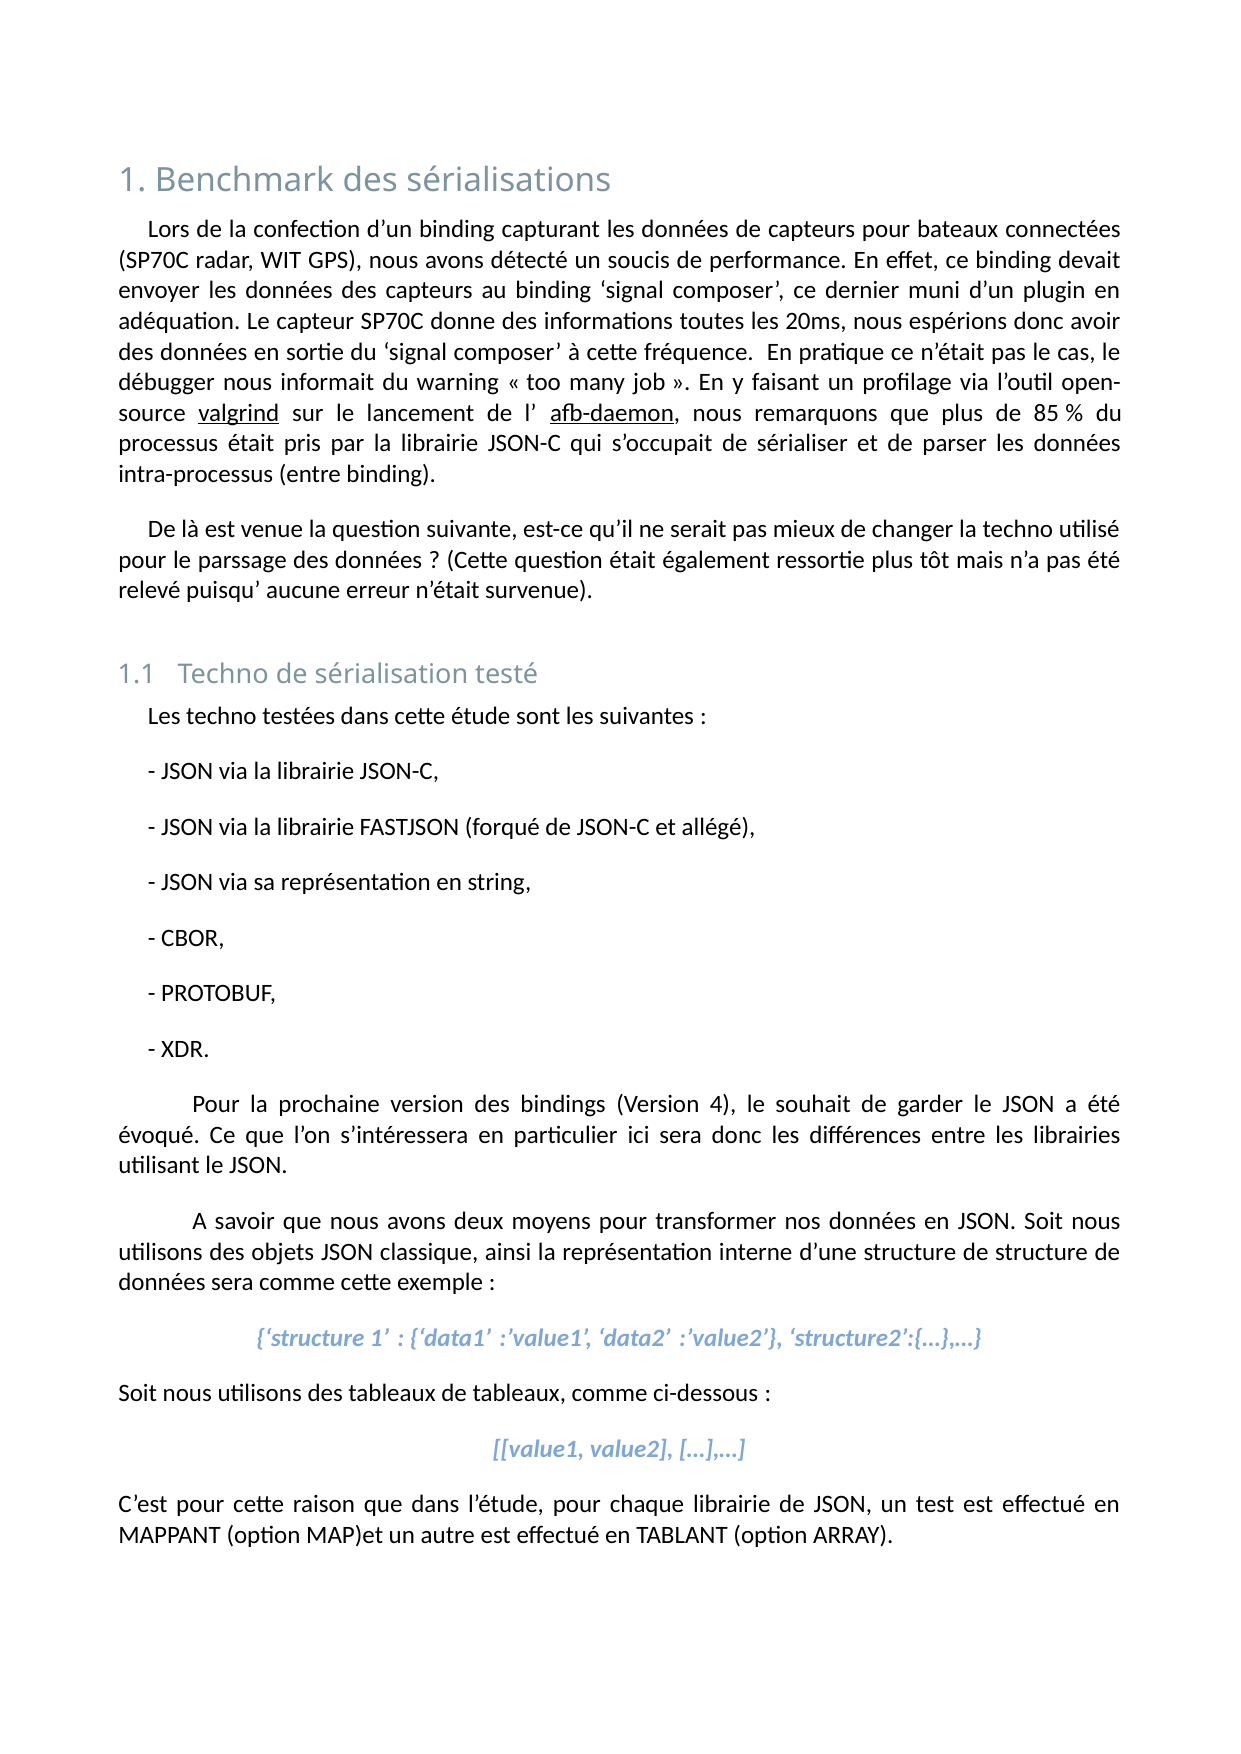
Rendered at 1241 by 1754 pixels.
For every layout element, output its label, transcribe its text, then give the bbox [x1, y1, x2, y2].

text - PROTOBUF, [118, 978, 1122, 1008]
text Lors de la confection d’un binding capturant les données de capteurs pour bateaux connectées (SP70C radar, WIT GPS), nous avons détecté un soucis de performance. En effet, ce binding devait envoyer les données des capteurs au binding ‘signal composer’, ce dernier muni d’un plugin en adéquation. Le capteur SP70C donne des informations toutes les 20ms, nous espérions donc avoir des données en sortie du ‘signal composer’ à cette fréquence. En pratique ce n’était pas le cas, le débugger nous informait du warning « too many job ». En y faisant un profilage via l’outil open-source valgrind sur le lancement de l’ afb-daemon, nous remarquons que plus de 85 % du processus était pris par la librairie JSON-C qui s’occupait de sérialiser et de parser les données intra-processus (entre binding). [118, 213, 1122, 488]
text [[value1, value2], […],…] [118, 1433, 1122, 1463]
text - XDR. [118, 1033, 1122, 1064]
text C’est pour cette raison que dans l’étude, pour chaque librairie de JSON, un test est effectué en MAPPANT (option MAP)et un autre est effectué en TABLANT (option ARRAY). [118, 1488, 1122, 1549]
subtitle 1. Benchmark des sérialisations [118, 156, 1122, 201]
text {‘structure 1’ : {‘data1’ :’value1’, ‘data2’ :’value2’}, ‘structure2’:{…},…} [118, 1322, 1122, 1352]
text - JSON via la librairie JSON-C, [118, 756, 1122, 786]
text A savoir que nous avons deux moyens pour transformer nos données en JSON. Soit nous utilisons des objets JSON classique, ainsi la représentation interne d’une structure de structure de données sera comme cette exemple : [118, 1205, 1122, 1297]
text Pour la prochaine version des bindings (Version 4), le souhait de garder le JSON a été évoqué. Ce que l’on s’intéressera en particulier ici sera donc les différences entre les librairies utilisant le JSON. [118, 1089, 1122, 1180]
text - JSON via la librairie FASTJSON (forqué de JSON-C et allégé), [118, 811, 1122, 842]
subtitle 1.1 Techno de sérialisation testé [117, 655, 1122, 692]
text Les techno testées dans cette étude sont les suivantes : [118, 700, 1122, 731]
text Soit nous utilisons des tableaux de tableaux, comme ci-dessous : [118, 1377, 1122, 1408]
text - JSON via sa représentation en string, [118, 867, 1122, 897]
text De là est venue la question suivante, est-ce qu’il ne serait pas mieux de changer la techno utilisé pour le parssage des données ? (Cette question était également ressortie plus tôt mais n’a pas été relevé puisqu’ aucune erreur n’était survenue). [118, 513, 1122, 605]
text - CBOR, [118, 922, 1122, 953]
